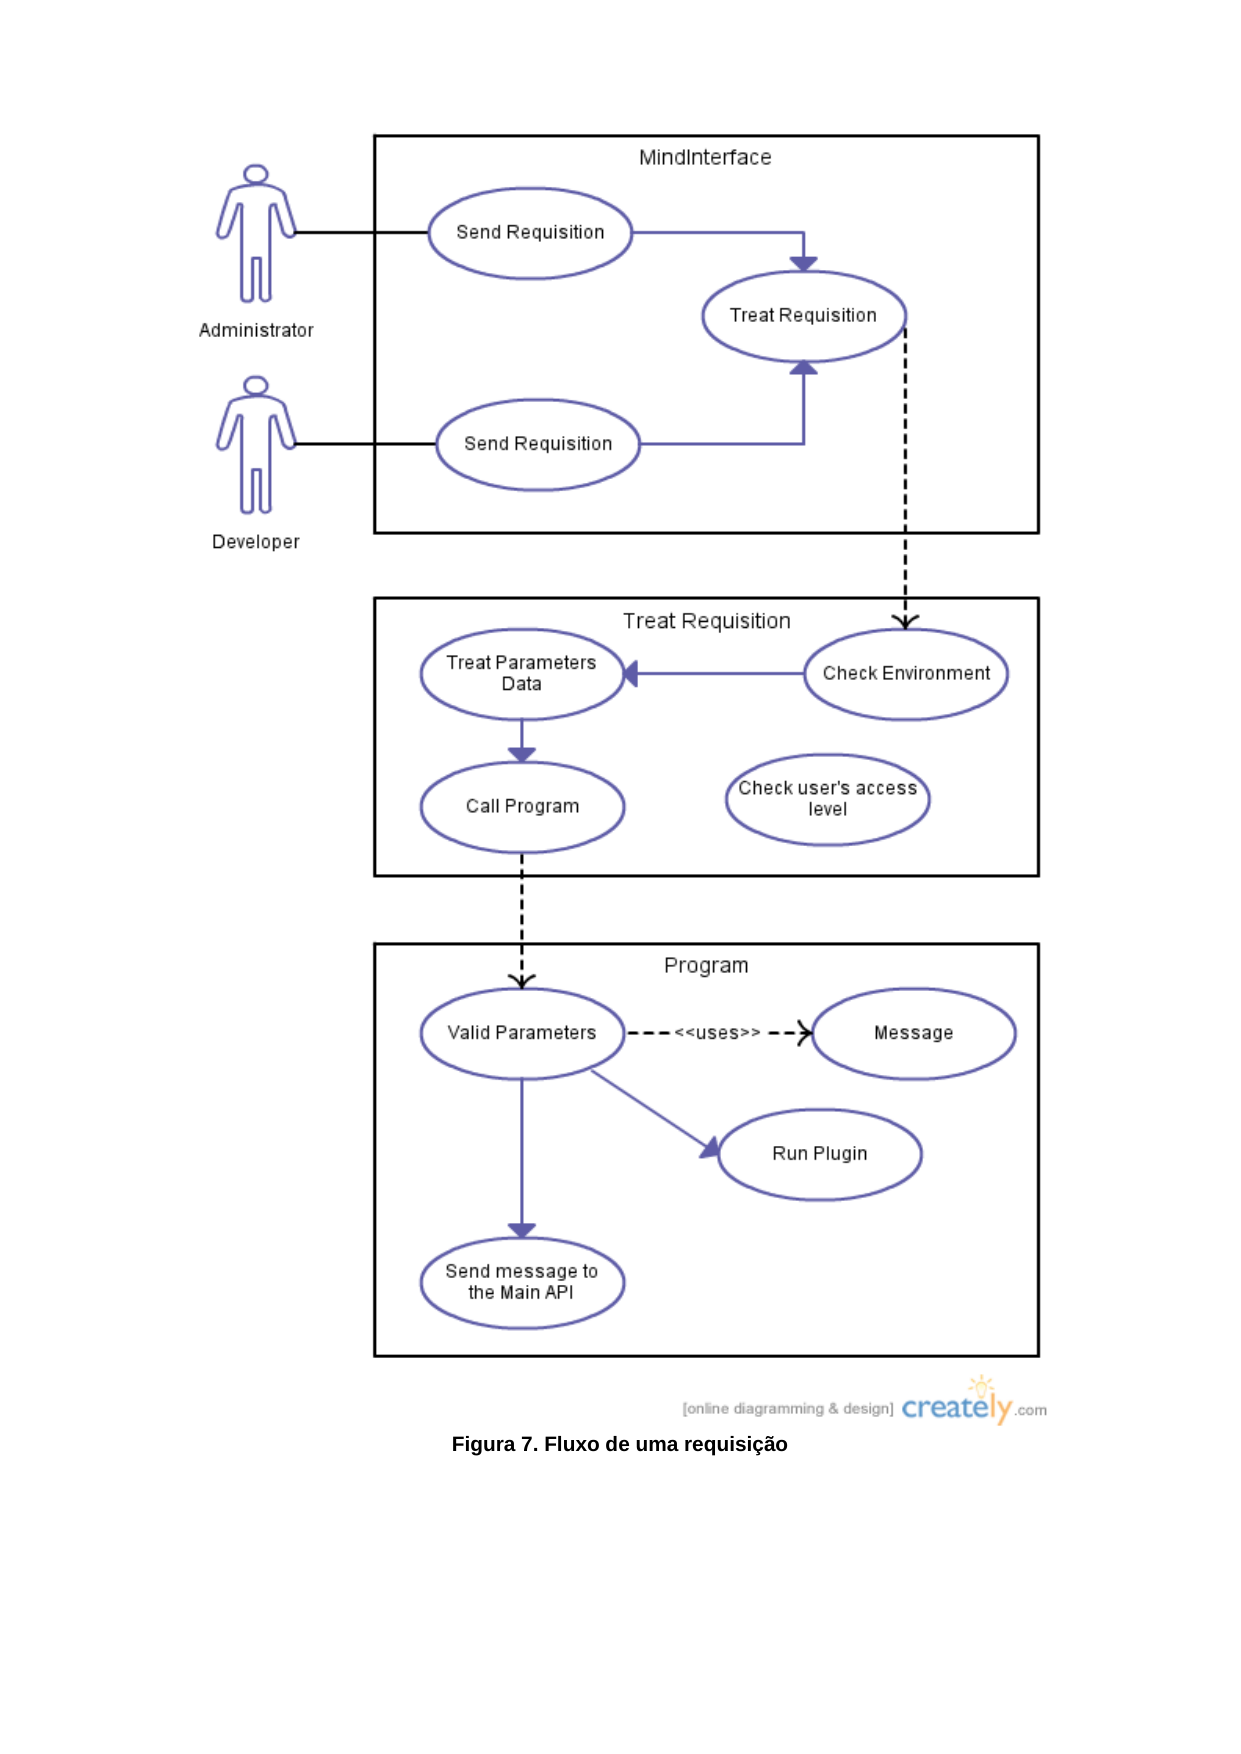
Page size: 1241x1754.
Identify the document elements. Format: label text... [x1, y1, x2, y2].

text Figura 7. Fluxo de uma requisição [118, 1432, 1122, 1456]
picture [184, 118, 1056, 1432]
